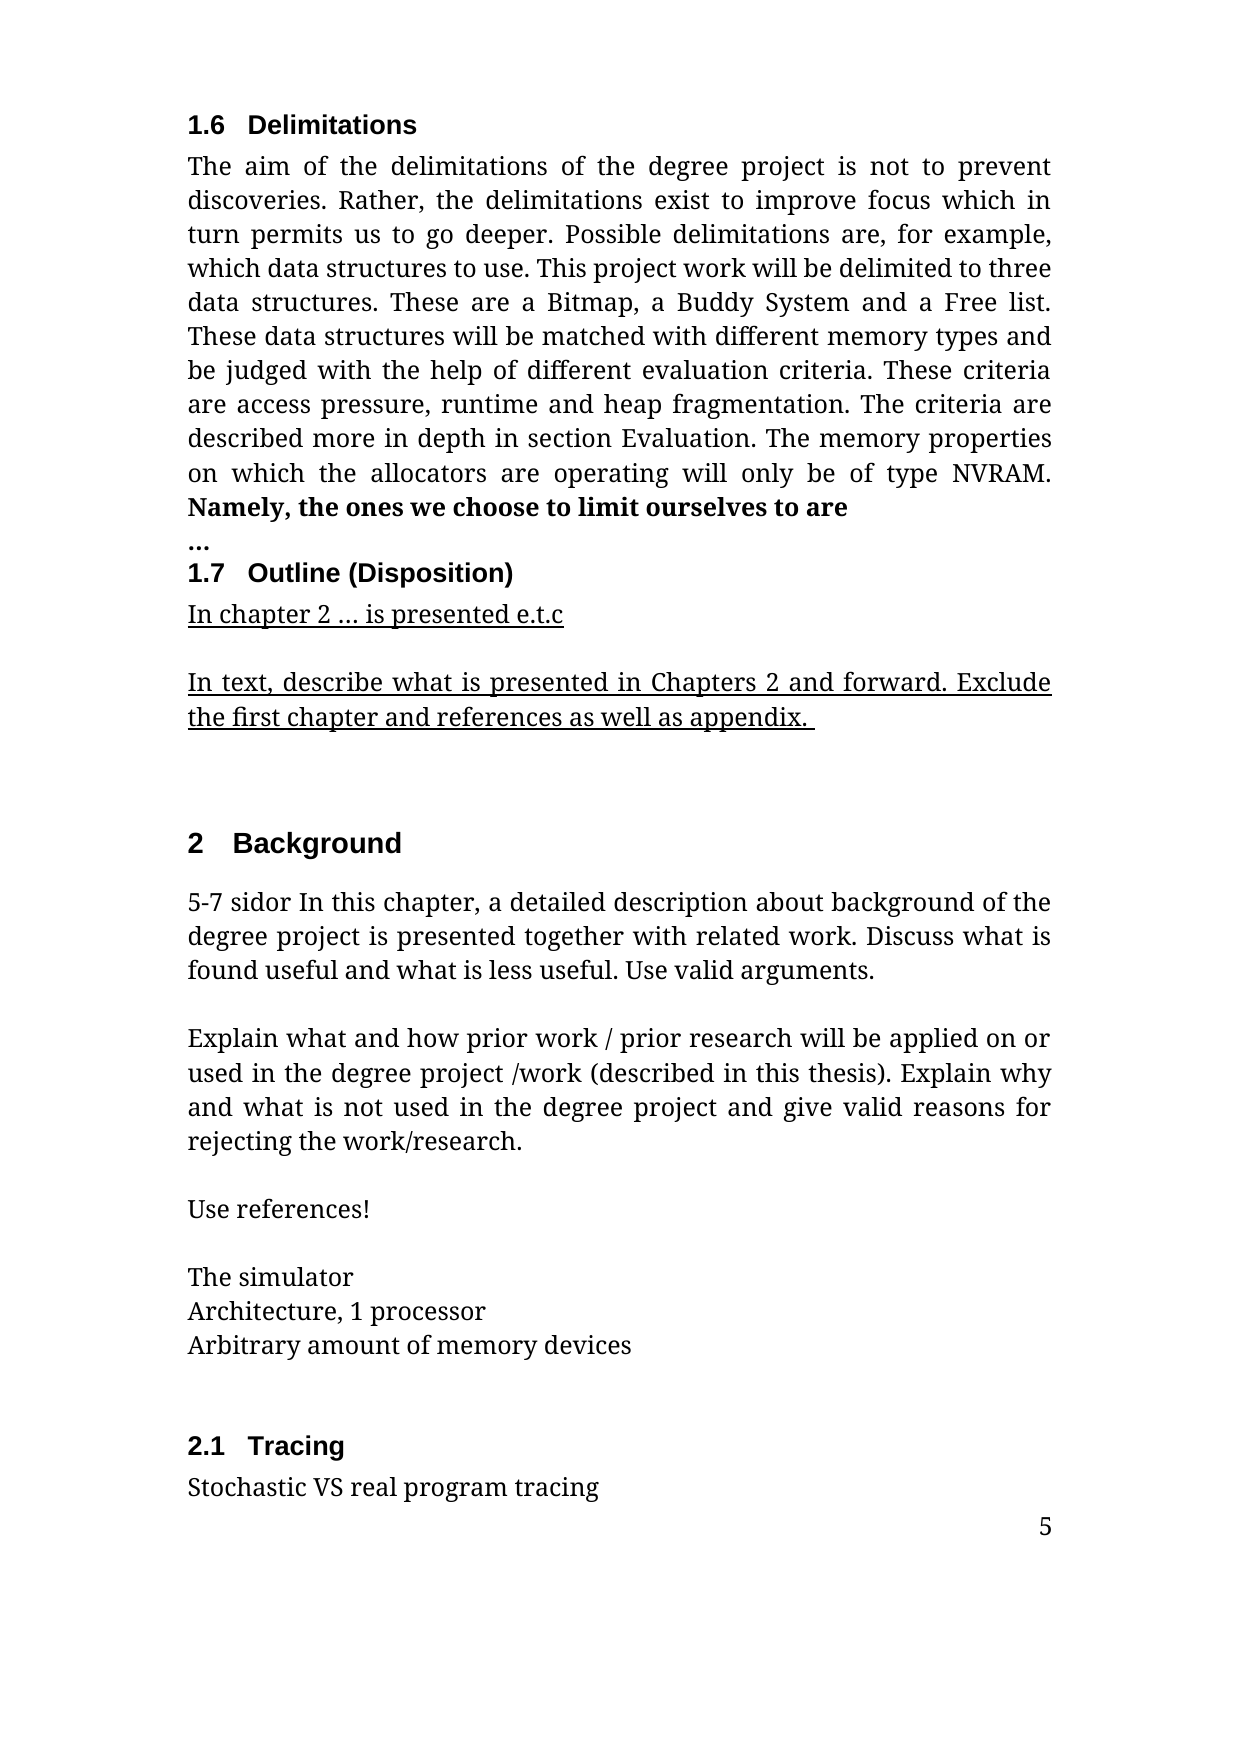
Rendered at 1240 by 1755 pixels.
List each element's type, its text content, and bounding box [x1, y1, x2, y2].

text Architecture, 1 processor [187, 1294, 1052, 1328]
text In text, describe what is presented in Chapters 2 and forward. Exclude [187, 665, 1052, 694]
text Arbitrary amount of memory devices [187, 1328, 1052, 1362]
subtitle Delimitations [187, 109, 1052, 140]
text The simulator [187, 1259, 1052, 1294]
text In chapter 2 … is presented e.t.c [187, 597, 1052, 631]
text Stochastic VS real program tracing [187, 1469, 1052, 1503]
text 5-7 sidor In this chapter, a detailed description about background of the degree project is presented together with related work. Discuss what is found useful and what is less useful. Use valid arguments. [187, 885, 1052, 987]
text Use references! [187, 1191, 1052, 1226]
subtitle Outline (Disposition) [187, 557, 1052, 589]
text Explain what and how prior work / prior research will be applied on or used in the degree project /work (described in this thesis). Explain why and what is not used in the degree project and give valid reasons for rejecting the work/research. [187, 1021, 1052, 1157]
text The aim of the delimitations of the degree project is not to prevent discoveries. Rather, the delimitations exist to improve focus which in turn permits us to go deeper. Possible delimitations are, for example, which data structures to use. This project work will be delimited to three data structures. These are a Bitmap, a Buddy System and a Free list. These data structures will be matched with different memory types and be judged with the help of different evaluation criteria. These criteria are access pressure, runtime and heap fragmentation. The criteria are described more in depth in section 3.2. The memory properties on which the allocators are operating will only be of type NVRAM. Namely, the ones we choose to limit ourselves to are [187, 149, 1052, 523]
text … [187, 523, 1052, 557]
subtitle Background [187, 826, 1052, 860]
text the first chapter and references as well as appendix. [187, 695, 1052, 733]
subtitle Tracing [187, 1430, 1052, 1461]
